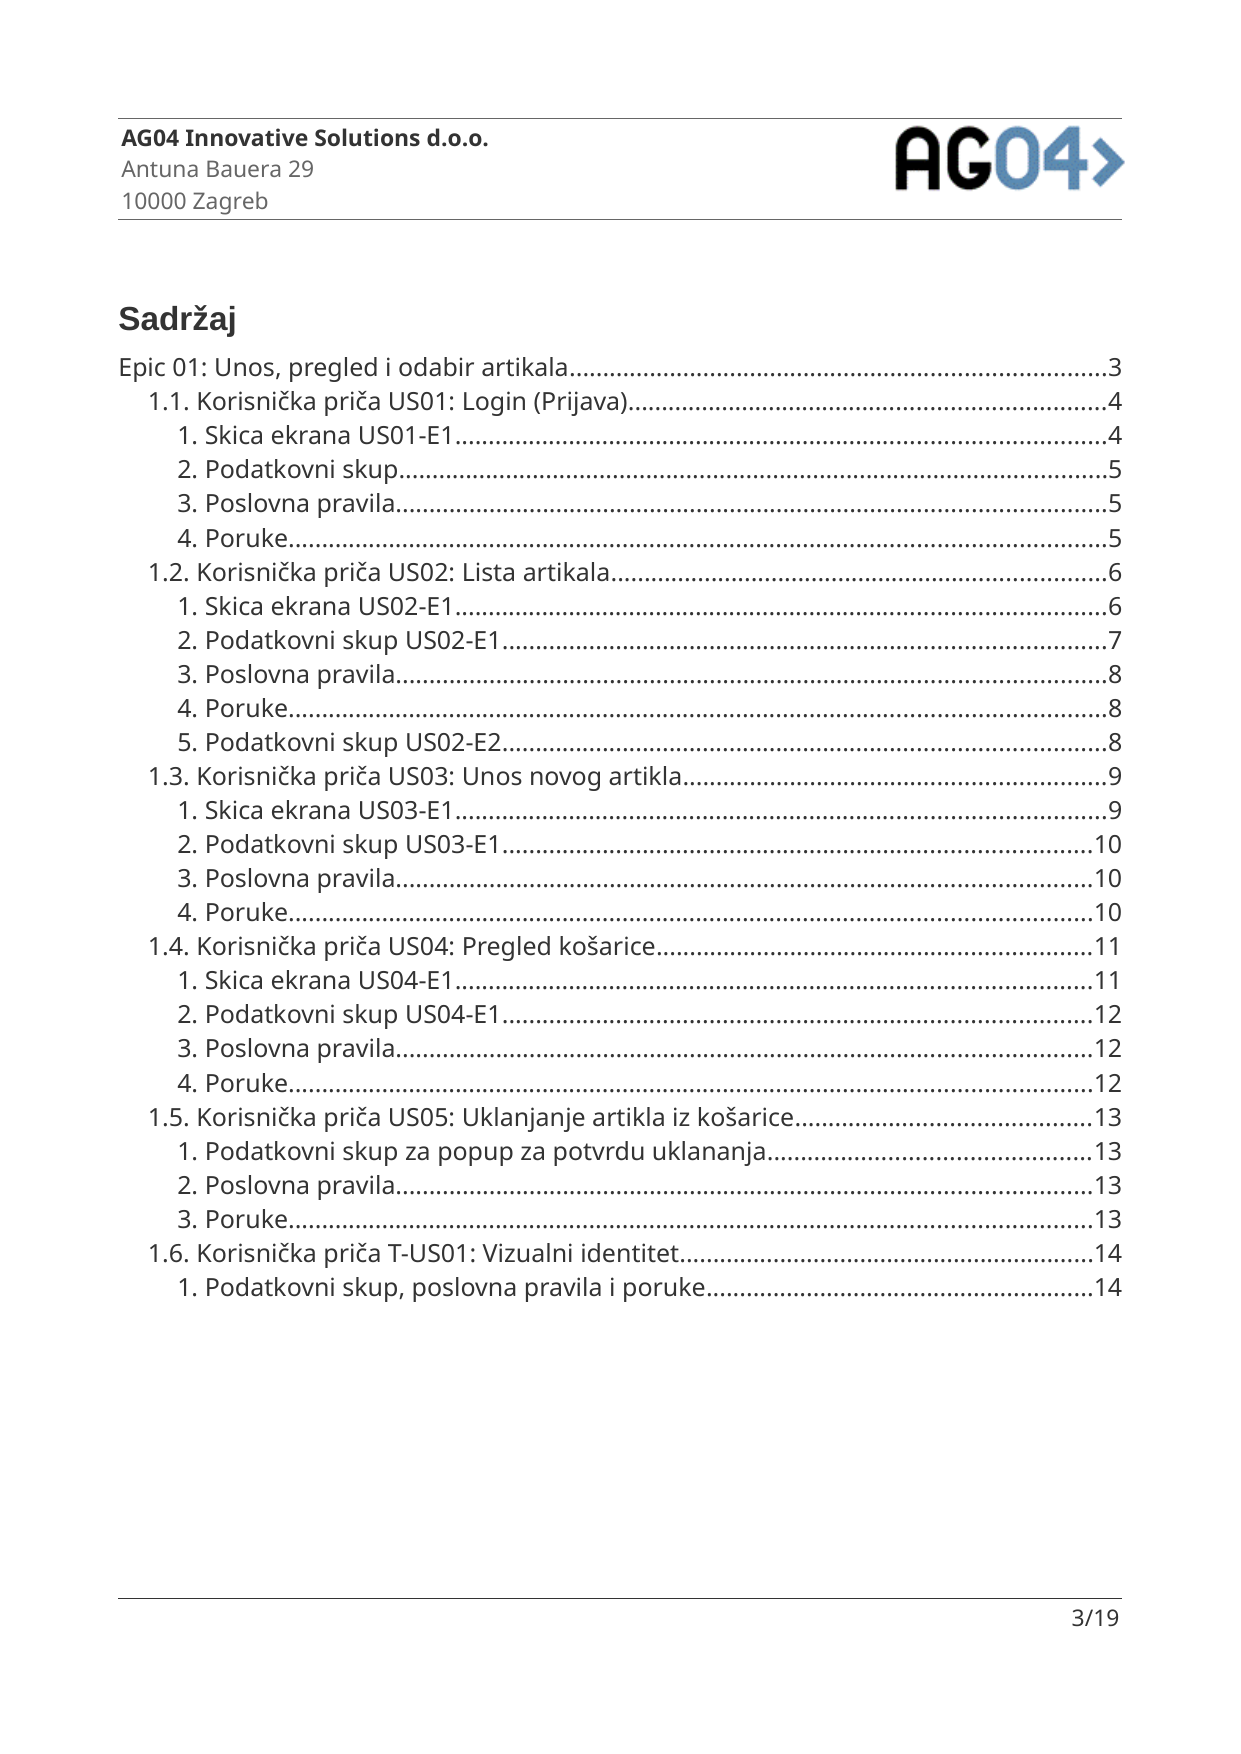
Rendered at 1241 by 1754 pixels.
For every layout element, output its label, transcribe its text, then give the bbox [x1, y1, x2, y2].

text 1.2. Korisnička priča US02: Lista artikala 6 [148, 554, 1122, 588]
text 2. Podatkovni skup US04-E1 12 [177, 997, 1122, 1031]
text 3. Poslovna pravila 5 [177, 486, 1122, 520]
text 1.6. Korisnička priča T-US01: Vizualni identitet 14 [148, 1236, 1122, 1269]
text 3. Poruke 13 [177, 1201, 1122, 1236]
text 2. Podatkovni skup US03-E1 10 [177, 827, 1122, 861]
text 1. Podatkovni skup za popup za potvrdu uklananja 13 [177, 1133, 1122, 1167]
text 1.3. Korisnička priča US03: Unos novog artikla 9 [148, 759, 1122, 793]
text 4. Poruke 12 [177, 1065, 1122, 1099]
text Epic 01: Unos, pregled i odabir artikala 3 [118, 350, 1122, 384]
text 3. Poslovna pravila 12 [177, 1031, 1122, 1065]
text 1. Skica ekrana US04-E1 11 [177, 963, 1122, 997]
text 1.1. Korisnička priča US01: Login (Prijava) 4 [148, 384, 1122, 418]
text 4. Poruke 5 [177, 520, 1122, 554]
text 5. Podatkovni skup US02-E2 8 [177, 724, 1122, 759]
text 1. Podatkovni skup, poslovna pravila i poruke 14 [177, 1269, 1122, 1304]
text 1. Skica ekrana US03-E1 9 [177, 793, 1122, 827]
text 4. Poruke 10 [177, 895, 1122, 929]
text 2. Poslovna pravila 13 [177, 1167, 1122, 1201]
text 3. Poslovna pravila 10 [177, 861, 1122, 895]
text 1.4. Korisnička priča US04: Pregled košarice 11 [148, 929, 1122, 963]
text 4. Poruke 8 [177, 691, 1122, 724]
text 1.5. Korisnička priča US05: Uklanjanje artikla iz košarice 13 [148, 1099, 1122, 1133]
text 3. Poslovna pravila 8 [177, 656, 1122, 691]
text 2. Podatkovni skup US02-E1 7 [177, 622, 1122, 656]
text 1. Skica ekrana US02-E1 6 [177, 588, 1122, 622]
subtitle Sadržaj [118, 299, 1122, 337]
text 2. Podatkovni skup 5 [177, 452, 1122, 486]
picture [893, 123, 1128, 196]
text 1. Skica ekrana US01-E1 4 [177, 418, 1122, 452]
